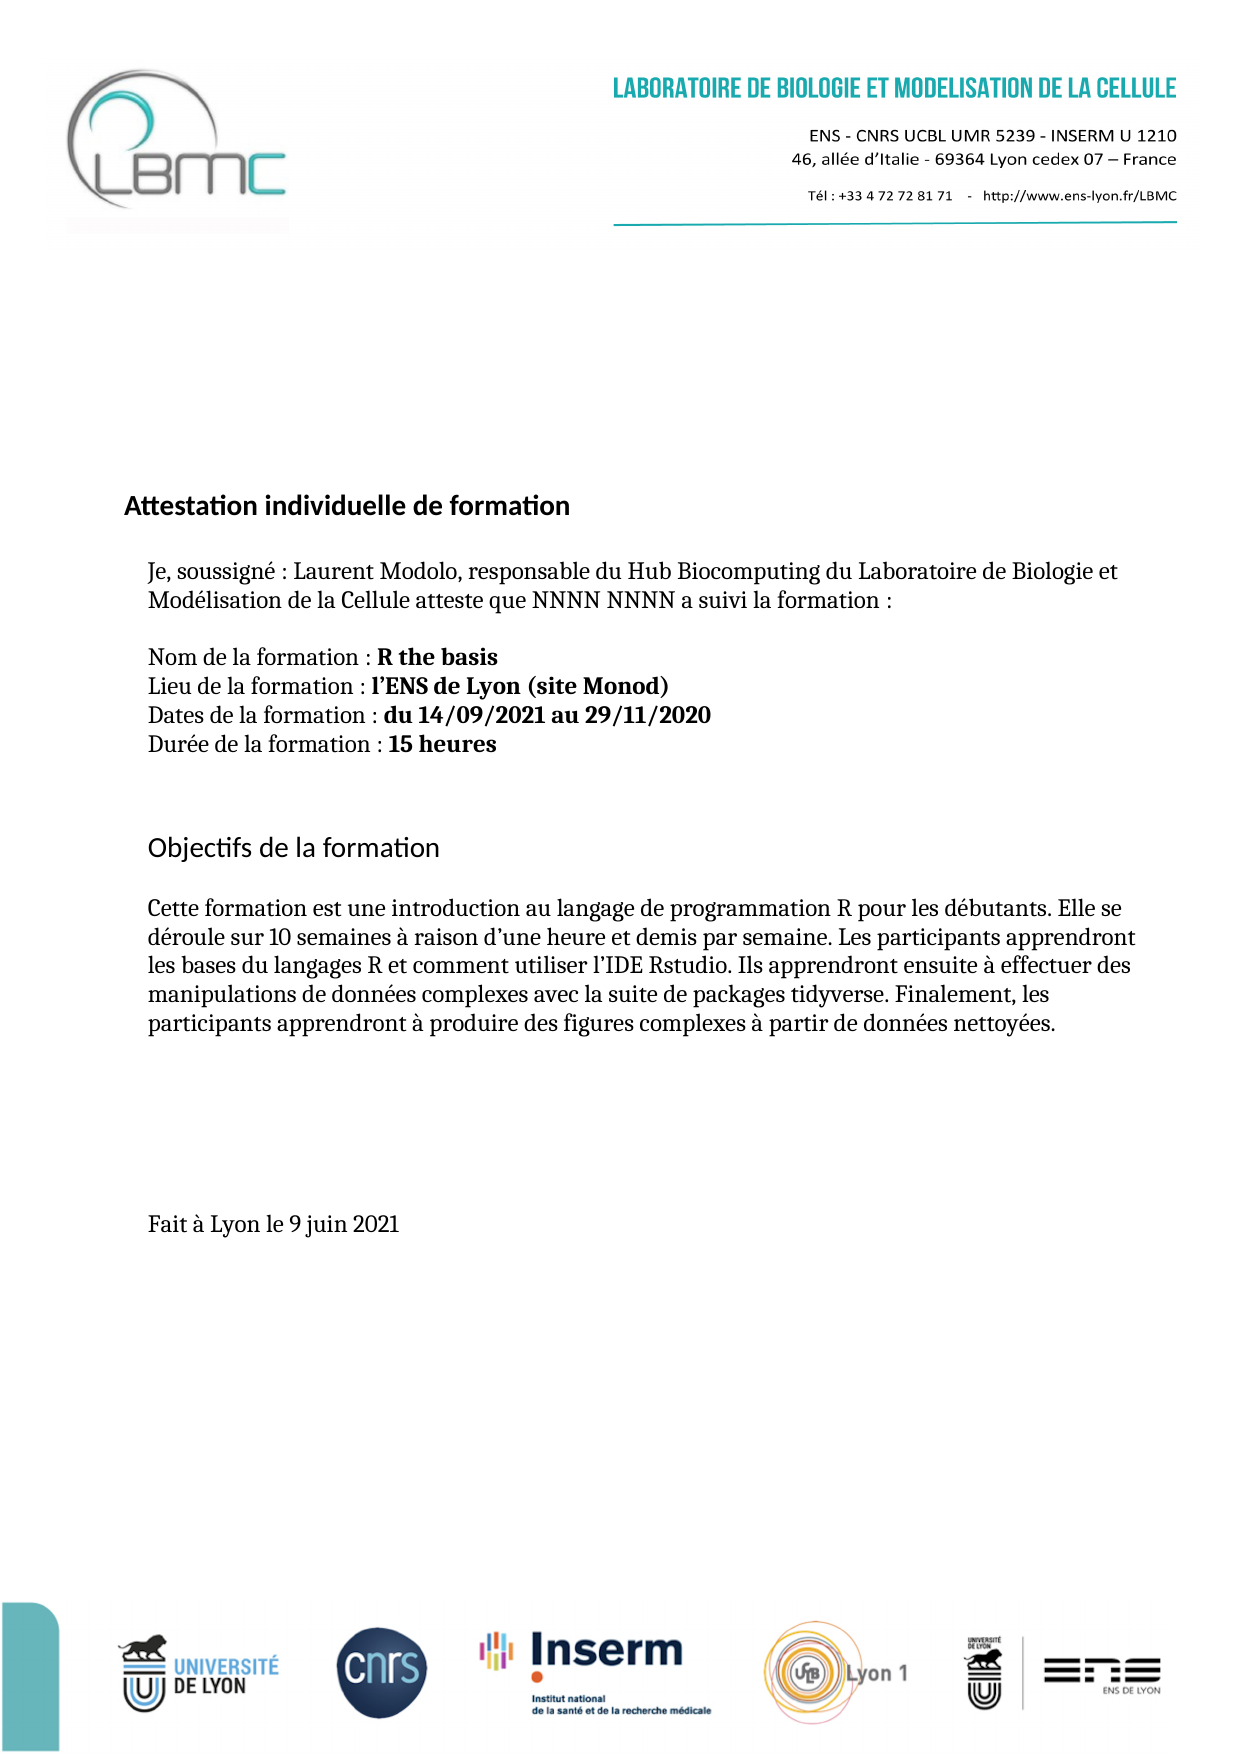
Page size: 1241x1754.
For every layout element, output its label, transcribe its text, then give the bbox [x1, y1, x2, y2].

text Dates de la formation : du 14/09/2021 au 29/11/2020 [148, 701, 1138, 729]
subtitle Attestation individuelle de formation [74, 487, 621, 523]
text Lieu de la formation : l’ENS de Lyon (site Monod) [148, 672, 1138, 701]
picture [44, 59, 1198, 250]
text Durée de la formation : 15 heures [148, 729, 1138, 758]
text Cette formation est une introduction au langage de programmation R pour les débutants. Elle se déroule sur 10 semaines à raison d’une heure et demis par semaine. Les participants apprendront les bases du langages R et comment utiliser l’IDE Rstudio. Ils apprendront ensuite à effectuer des manipulations de données complexes avec la suite de packages tidyverse. Finalement, les participants apprendront à produire des figures complexes à partir de données nettoyées. [148, 894, 1138, 1038]
text Fait à Lyon le 9 juin 2021 [148, 1210, 1138, 1239]
picture [0, 1599, 1174, 1754]
text Nom de la formation : R the basis [148, 643, 1138, 672]
text Je, soussigné : Laurent Modolo, responsable du Hub Biocomputing du Laboratoire de Biologie et Modélisation de la Cellule atteste que NNNN NNNN a suivi la formation : [148, 557, 1138, 614]
text Objectifs de la formation [148, 829, 1138, 865]
